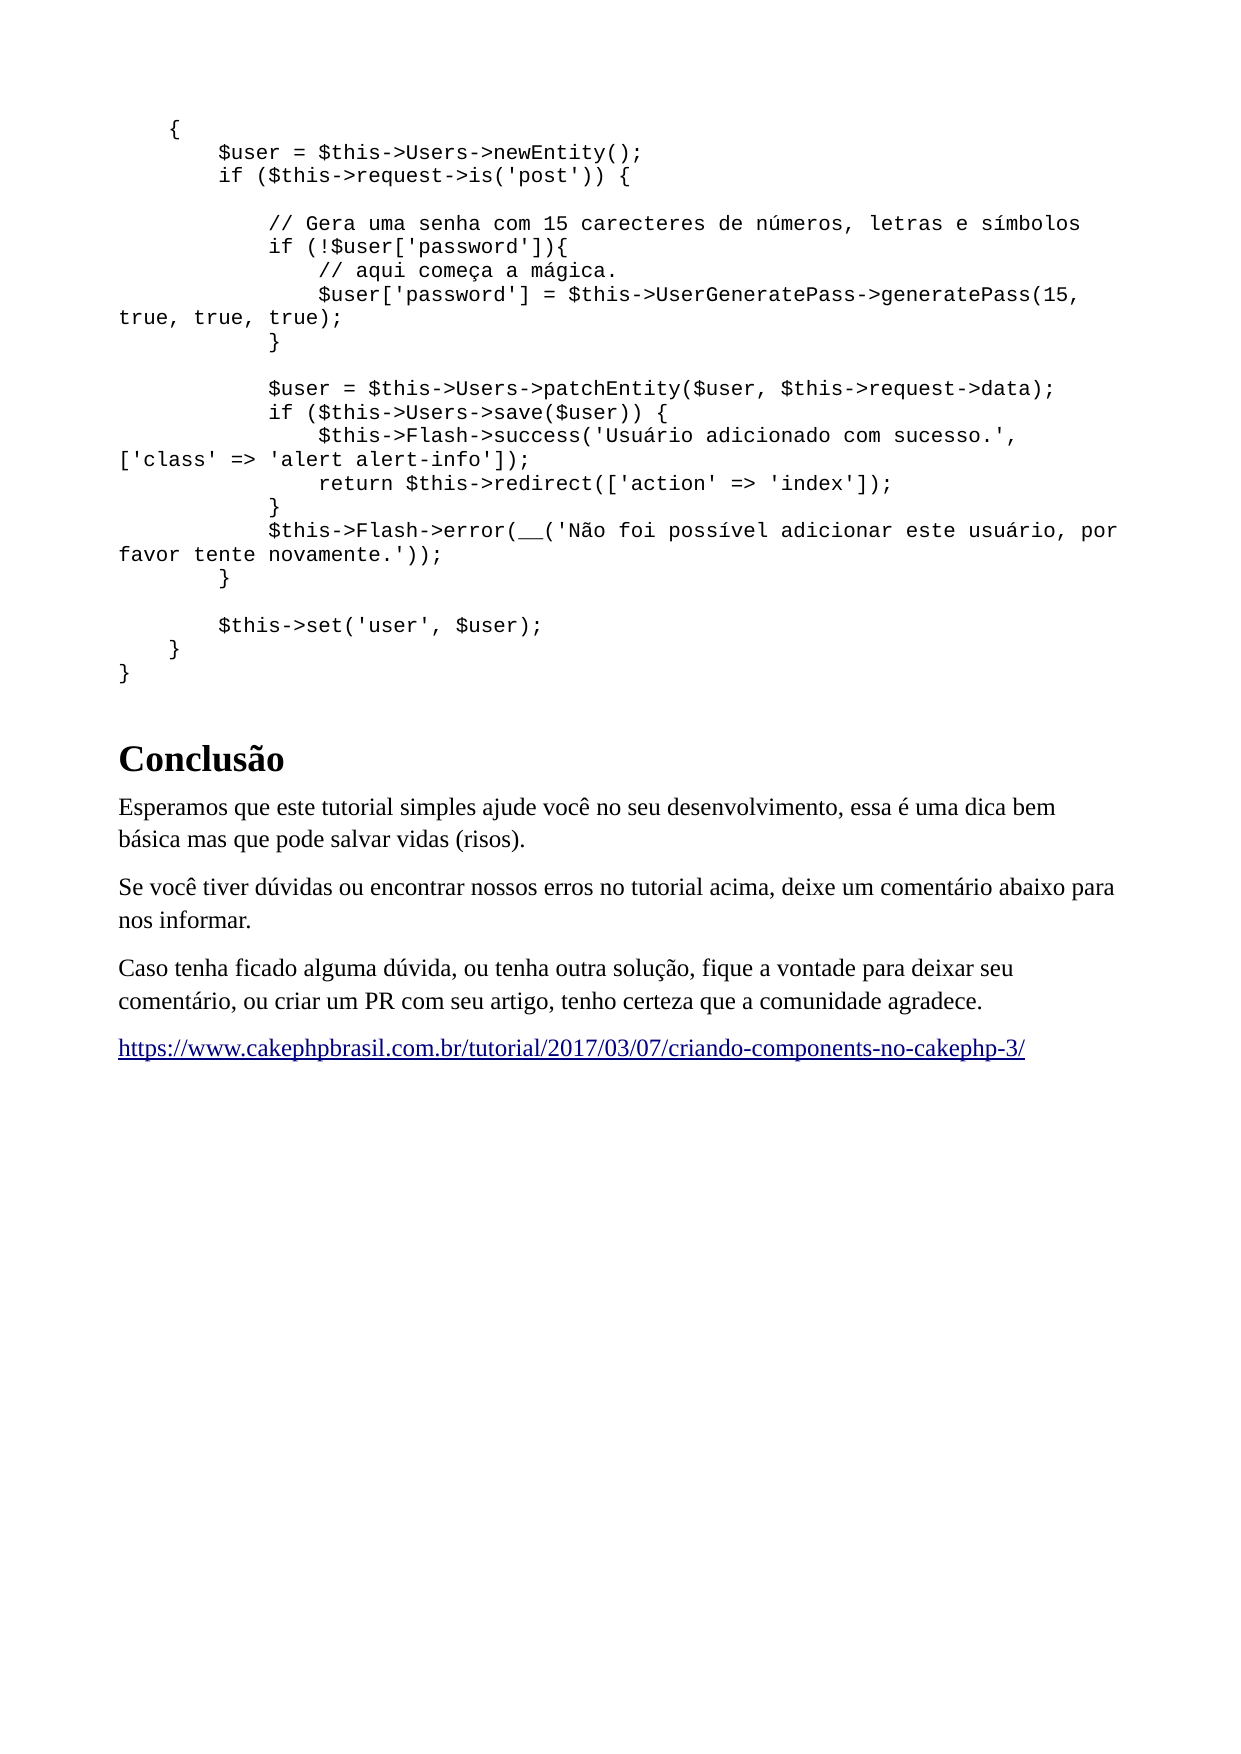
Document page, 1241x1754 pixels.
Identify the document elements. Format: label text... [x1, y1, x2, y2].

text if ($this->Users->save($user)) { [118, 402, 1122, 426]
text } [118, 331, 1122, 354]
text return $this->redirect(['action' => 'index']); [118, 473, 1122, 496]
text } [118, 496, 1122, 520]
text // Gera uma senha com 15 carecteres de números, letras e símbolos [118, 213, 1122, 236]
text { [118, 118, 1122, 142]
text $user = $this->Users->newEntity(); [118, 142, 1122, 165]
text Esperamos que este tutorial simples ajude você no seu desenvolvimento, essa é uma dica bem básica mas que pode salvar vidas (risos). [118, 792, 1122, 853]
text $user['password'] = $this->UserGeneratePass->generatePass(15, true, true, true); [118, 284, 1122, 331]
subtitle Conclusão [118, 736, 1122, 779]
text $user = $this->Users->patchEntity($user, $this->request->data); [118, 378, 1122, 402]
text Caso tenha ficado alguma dúvida, ou tenha outra solução, fique a vontade para deixar seu comentário, ou criar um PR com seu artigo, tenho certeza que a comunidade agradece. [118, 953, 1122, 1014]
text $this->Flash->error(__('Não foi possível adicionar este usuário, por favor tente novamente.')); [118, 520, 1122, 567]
text $this->set('user', $user); [118, 615, 1122, 638]
text $this->Flash->success('Usuário adicionado com sucesso.', ['class' => 'alert alert-info']); [118, 426, 1122, 473]
text } [118, 638, 1122, 662]
text } [118, 567, 1122, 591]
text if (!$user['password']){ [118, 236, 1122, 260]
text // aqui começa a mágica. [118, 260, 1122, 284]
text if ($this->request->is('post')) { [118, 165, 1122, 189]
text https://www.cakephpbrasil.com.br/tutorial/2017/03/07/criando-components-no-cakephp-3/ [118, 1033, 1122, 1062]
text Se você tiver dúvidas ou encontrar nossos erros no tutorial acima, deixe um comentário abaixo para nos informar. [118, 872, 1122, 934]
text } [118, 662, 1122, 686]
